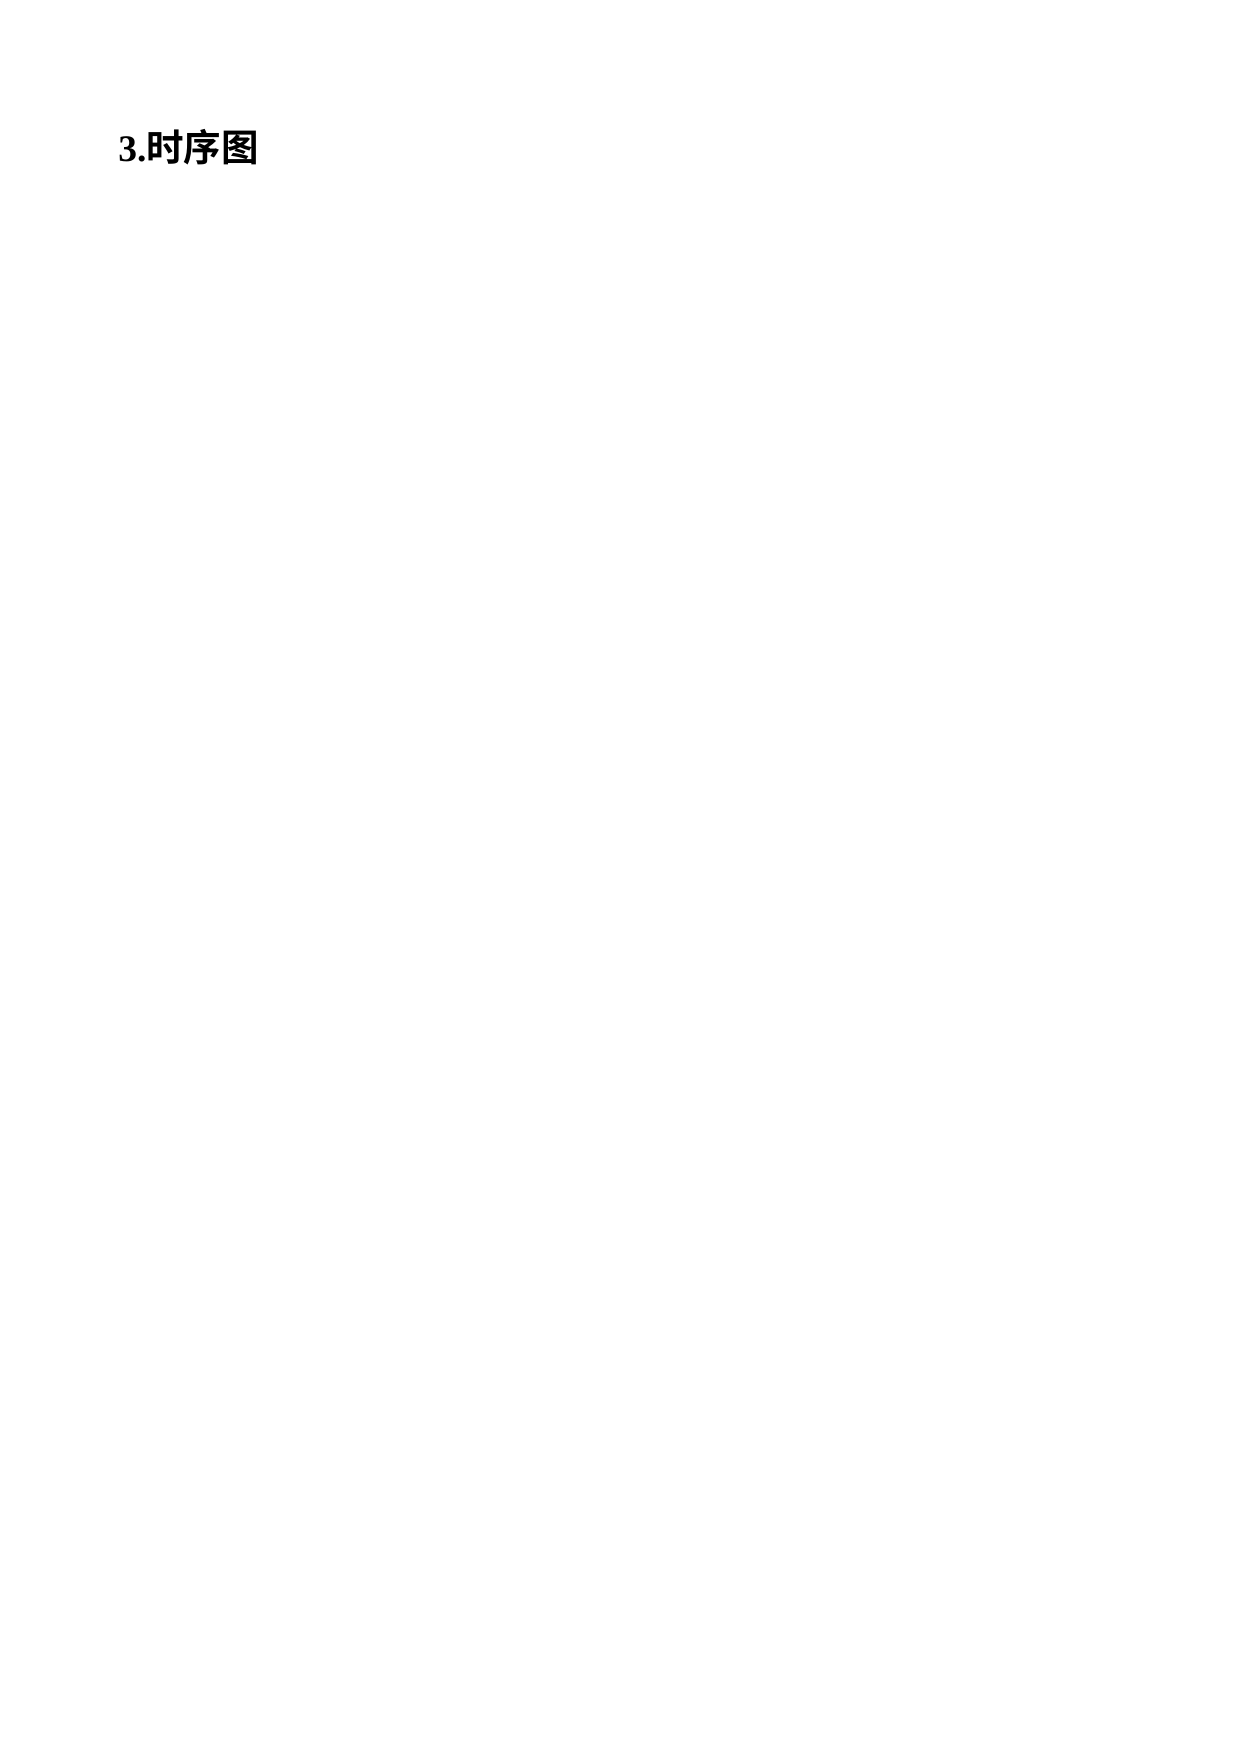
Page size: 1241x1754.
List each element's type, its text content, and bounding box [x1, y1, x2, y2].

subtitle 3.时序图 [118, 118, 1122, 172]
